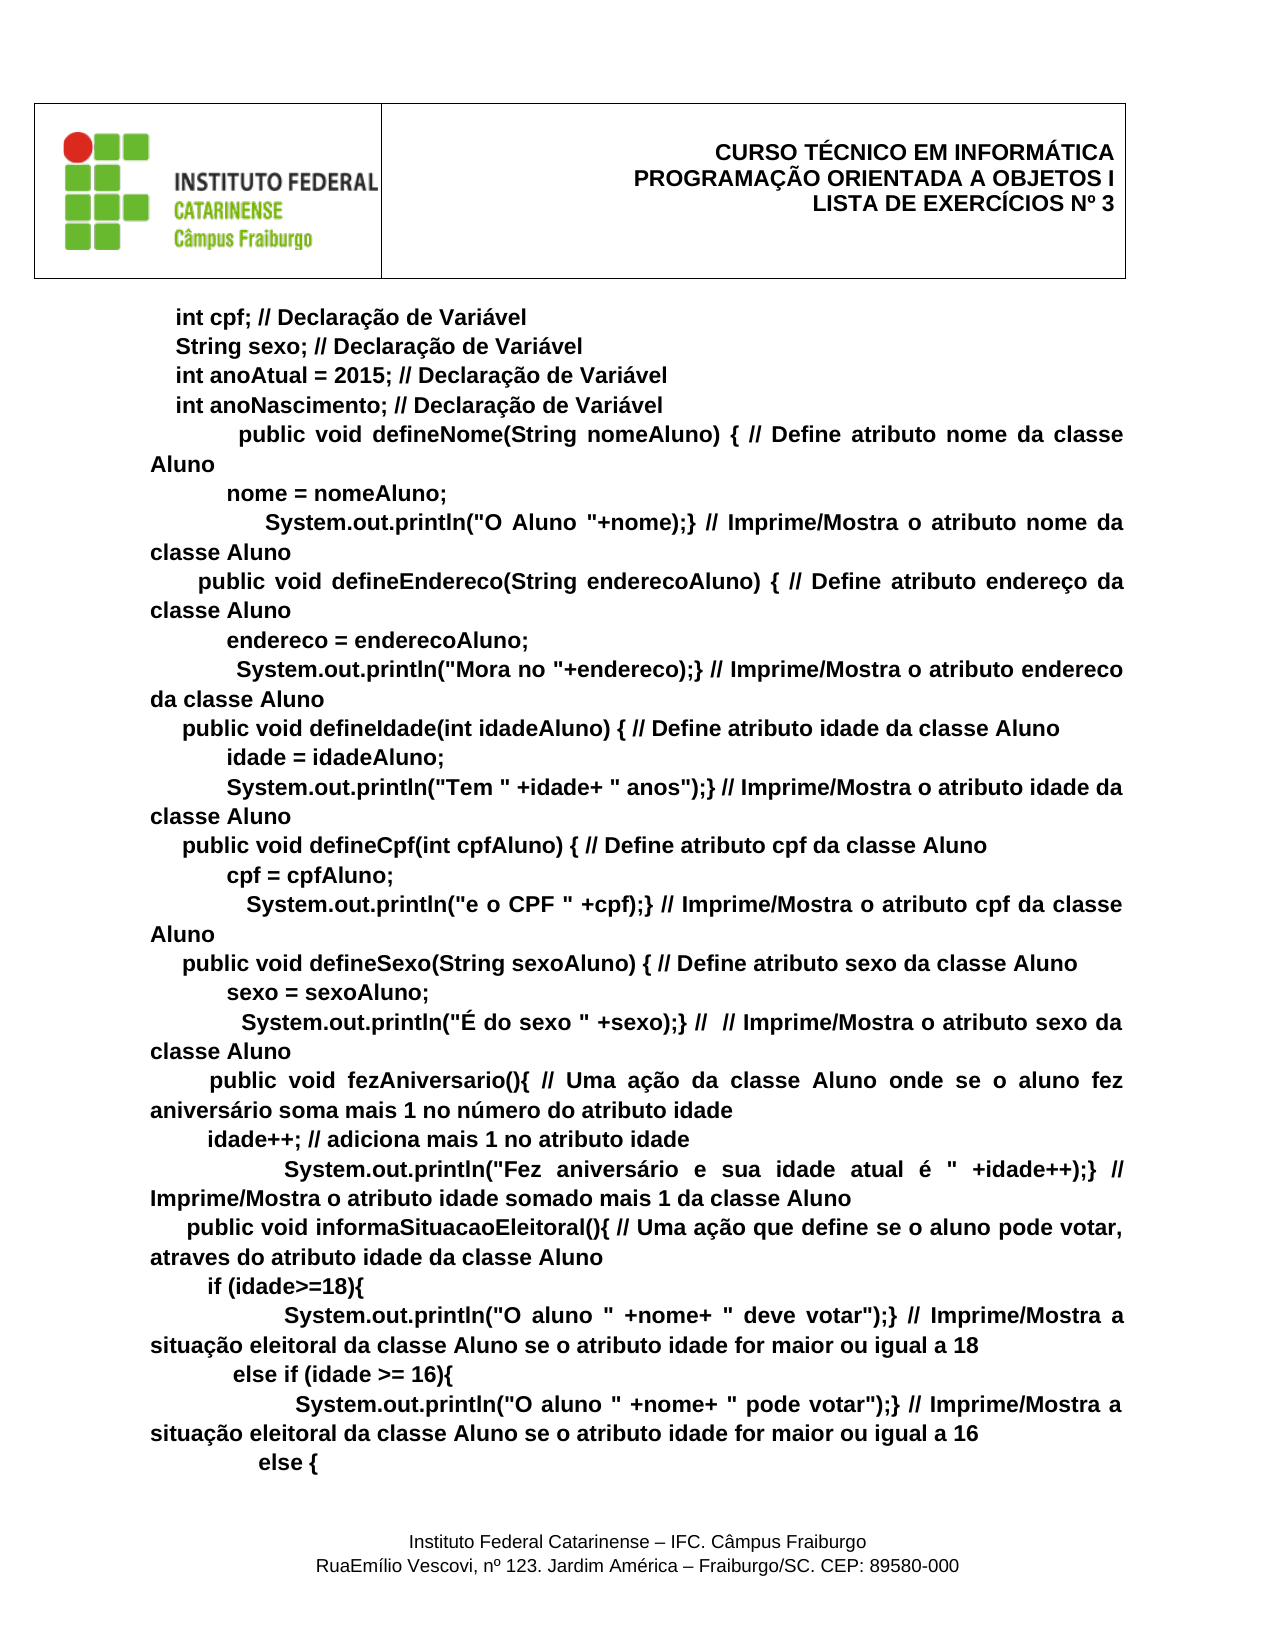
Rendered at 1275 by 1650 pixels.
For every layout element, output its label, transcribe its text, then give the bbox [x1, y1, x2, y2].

text else if (idade >= 16){ [150, 1362, 1125, 1388]
picture [63, 132, 382, 250]
text int anoNascimento; // Declaração de Variável [150, 393, 1125, 418]
text System.out.println("e o CPF " +cpf);} // Imprime/Mostra o atributo cpf da classe Aluno [150, 892, 1125, 947]
text int anoAtual = 2015; // Declaração de Variável [150, 363, 1125, 389]
text idade = idadeAluno; [150, 745, 1125, 771]
text System.out.println("O Aluno "+nome);} // Imprime/Mostra o atributo nome da classe Aluno [150, 510, 1125, 565]
text public void informaSituacaoEleitoral(){ // Uma ação que define se o aluno pode votar, atraves do atributo idade da classe Aluno [150, 1215, 1125, 1270]
text endereco = enderecoAluno; [150, 628, 1125, 653]
text public void defineEndereco(String enderecoAluno) { // Define atributo endereço da classe Aluno [150, 569, 1125, 624]
text System.out.println("O aluno " +nome+ " deve votar");} // Imprime/Mostra a situação eleitoral da classe Aluno se o atributo idade for maior ou igual a 18 [150, 1303, 1125, 1358]
text System.out.println("O aluno " +nome+ " pode votar");} // Imprime/Mostra a situação eleitoral da classe Aluno se o atributo idade for maior ou igual a 16 [150, 1391, 1125, 1446]
text System.out.println("Mora no "+endereco);} // Imprime/Mostra o atributo endereco da classe Aluno [150, 657, 1125, 712]
text public void defineIdade(int idadeAluno) { // Define atributo idade da classe Aluno [150, 716, 1125, 741]
text idade++; // adiciona mais 1 no atributo idade [150, 1127, 1125, 1153]
text int cpf; // Declaração de Variável [150, 304, 1125, 330]
text System.out.println("Fez aniversário e sua idade atual é " +idade++);} // Imprime/Mostra o atributo idade somado mais 1 da classe Aluno [150, 1156, 1125, 1211]
text System.out.println("É do sexo " +sexo);} // // Imprime/Mostra o atributo sexo da classe Aluno [150, 1009, 1125, 1064]
text sexo = sexoAluno; [150, 980, 1125, 1006]
text public void defineNome(String nomeAluno) { // Define atributo nome da classe Aluno [150, 422, 1125, 477]
text public void fezAniversario(){ // Uma ação da classe Aluno onde se o aluno fez aniversário soma mais 1 no número do atributo idade [150, 1068, 1125, 1123]
text cpf = cpfAluno; [150, 863, 1125, 888]
text public void defineCpf(int cpfAluno) { // Define atributo cpf da classe Aluno [150, 833, 1125, 859]
text else { [150, 1450, 1125, 1476]
text if (idade>=18){ [150, 1274, 1125, 1299]
text public void defineSexo(String sexoAluno) { // Define atributo sexo da classe Aluno [150, 951, 1125, 976]
text String sexo; // Declaração de Variável [150, 334, 1125, 359]
text System.out.println("Tem " +idade+ " anos");} // Imprime/Mostra o atributo idade da classe Aluno [150, 774, 1125, 829]
text nome = nomeAluno; [150, 481, 1125, 506]
